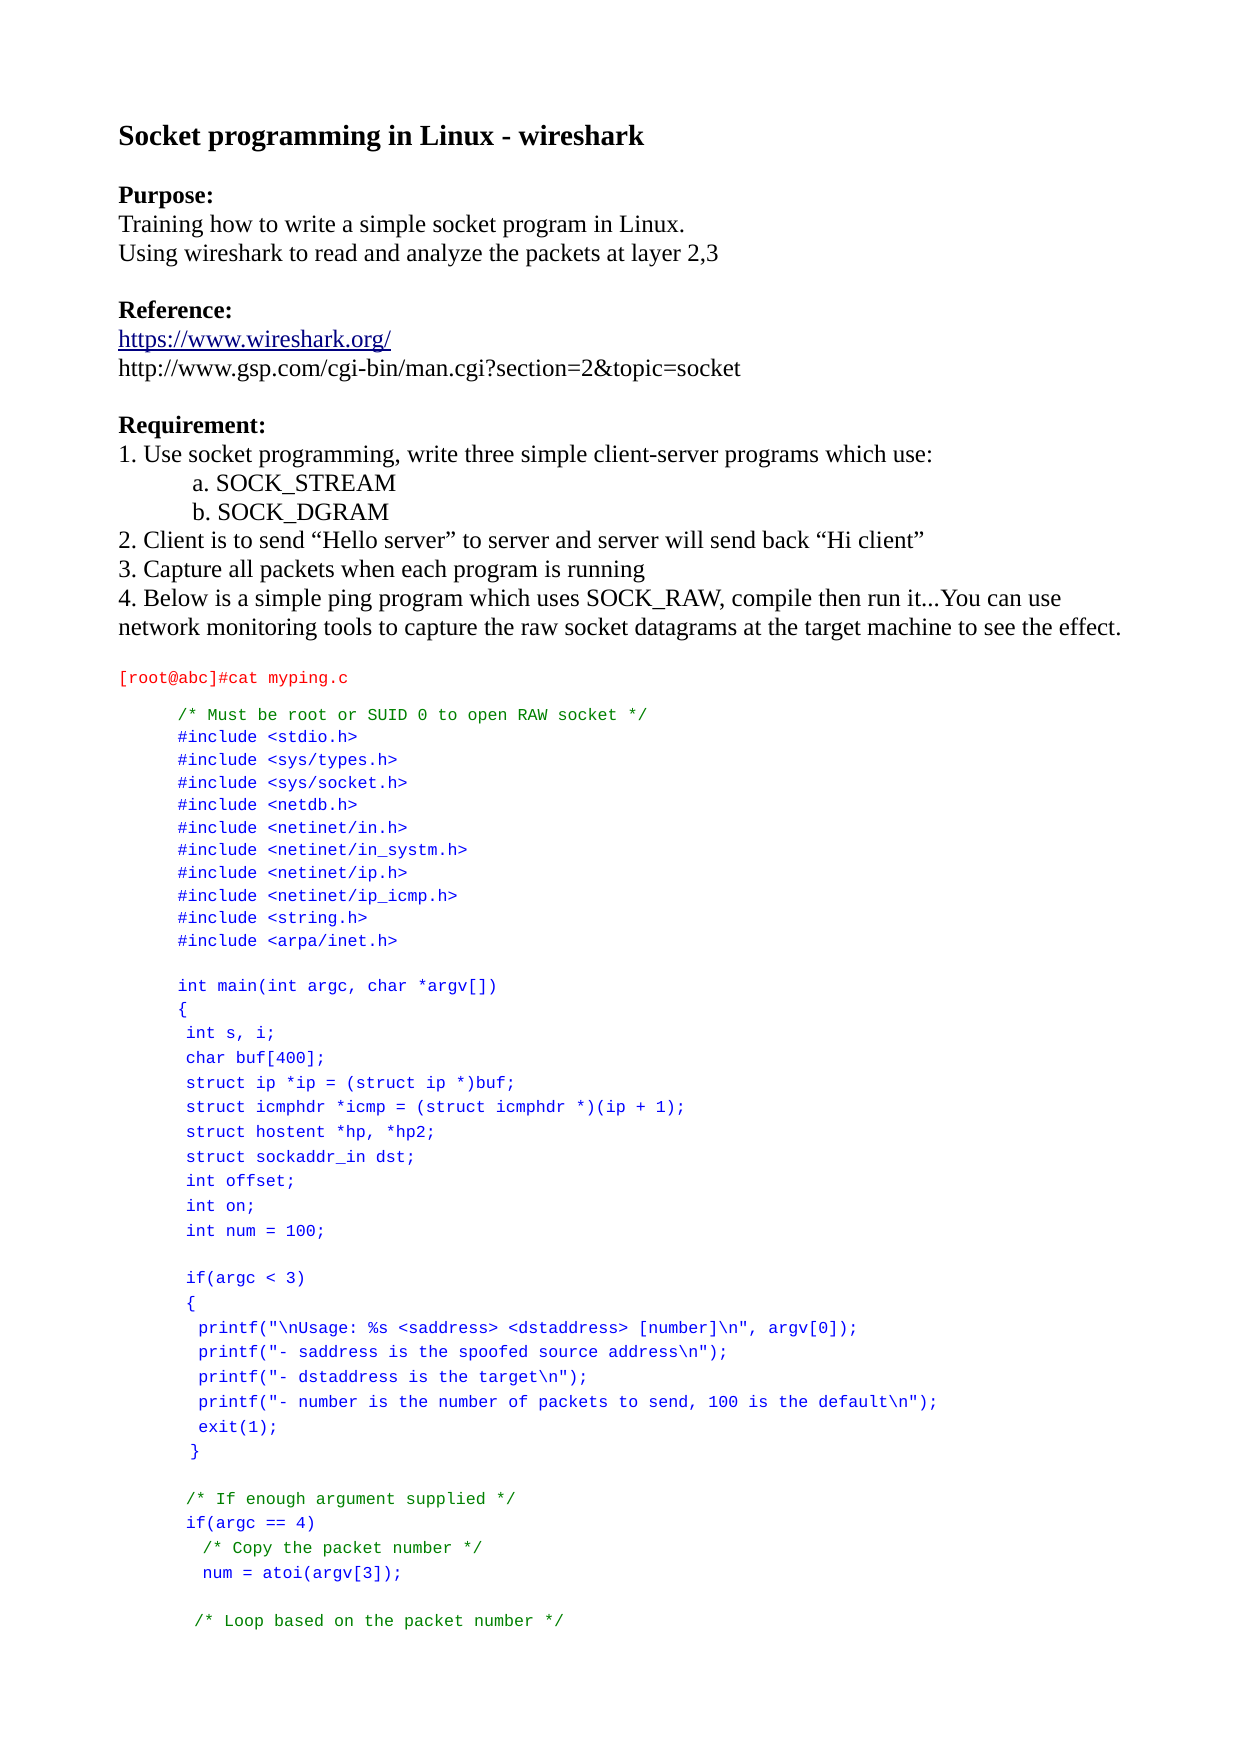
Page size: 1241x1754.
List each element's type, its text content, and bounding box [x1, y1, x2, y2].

text Purpose: [118, 180, 1122, 209]
text #include <netinet/in.h> [177, 819, 1063, 838]
text #include <string.h> [177, 910, 1063, 929]
text Socket programming in Linux - wireshark [118, 118, 1122, 152]
text int on; [177, 1196, 1063, 1217]
text struct sockaddr_in dst; [177, 1147, 1063, 1167]
text int offset; [177, 1171, 1063, 1192]
text 1. Use socket programming, write three simple client-server programs which use: [118, 439, 1122, 468]
text } [177, 1441, 1063, 1462]
text #include <netinet/ip_icmp.h> [177, 887, 1063, 906]
text num = atoi(argv[3]); [177, 1563, 1063, 1583]
text Requirement: [118, 410, 1122, 439]
text if(argc < 3) [177, 1268, 1063, 1289]
text #include <netdb.h> [177, 797, 1063, 816]
text /* Loop based on the packet number */ [177, 1610, 1063, 1631]
text { [177, 1001, 1063, 1019]
text struct ip *ip = (struct ip *)buf; [177, 1072, 1063, 1093]
text Training how to write a simple socket program in Linux. [118, 209, 1122, 238]
text struct hostent *hp, *hp2; [177, 1122, 1063, 1142]
text Reference: [118, 295, 1122, 324]
text { [177, 1293, 1063, 1313]
text #include <arpa/inet.h> [177, 932, 1063, 951]
text #include <netinet/ip.h> [177, 864, 1063, 883]
text /* If enough argument supplied */ [177, 1489, 1063, 1509]
text struct icmphdr *icmp = (struct icmphdr *)(ip + 1); [177, 1097, 1063, 1118]
text #include <stdio.h> [177, 729, 1063, 748]
text http://www.gsp.com/cgi-bin/man.cgi?section=2&topic=socket [118, 353, 1122, 382]
text int num = 100; [177, 1221, 1063, 1241]
text exit(1); [177, 1416, 1063, 1437]
text #include <sys/types.h> [177, 752, 1063, 770]
text 3. Capture all packets when each program is running [118, 554, 1122, 583]
text printf("- saddress is the spoofed source address\n"); [177, 1342, 1063, 1363]
text char buf[400]; [177, 1048, 1063, 1068]
text int main(int argc, char *argv[]) [177, 978, 1063, 997]
text [root@abc]#cat myping.c [118, 669, 1122, 688]
text printf("\nUsage: %s <saddress> <dstaddress> [number]\n", argv[0]); [177, 1318, 1063, 1338]
text https://www.wireshark.org/ [118, 324, 1122, 353]
text #include <netinet/in_systm.h> [177, 842, 1063, 861]
text printf("- number is the number of packets to send, 100 is the default\n"); [177, 1392, 1063, 1412]
text 2. Client is to send “Hello server” to server and server will send back “Hi client” [118, 525, 1122, 554]
text /* Copy the packet number */ [177, 1538, 1063, 1559]
text if(argc == 4) [177, 1513, 1063, 1534]
text a. SOCK_STREAM [118, 468, 1122, 497]
text b. SOCK_DGRAM [118, 497, 1122, 525]
text 4. Below is a simple ping program which uses SOCK_RAW, compile then run it...You can use network monitoring tools to capture the raw socket datagrams at the target machine to see the effect. [118, 583, 1122, 640]
text printf("- dstaddress is the target\n"); [177, 1367, 1063, 1388]
text #include <sys/socket.h> [177, 774, 1063, 793]
text int s, i; [177, 1023, 1063, 1044]
text /* Must be root or SUID 0 to open RAW socket */ [177, 706, 1063, 725]
text Using wireshark to read and analyze the packets at layer 2,3 [118, 238, 1122, 267]
